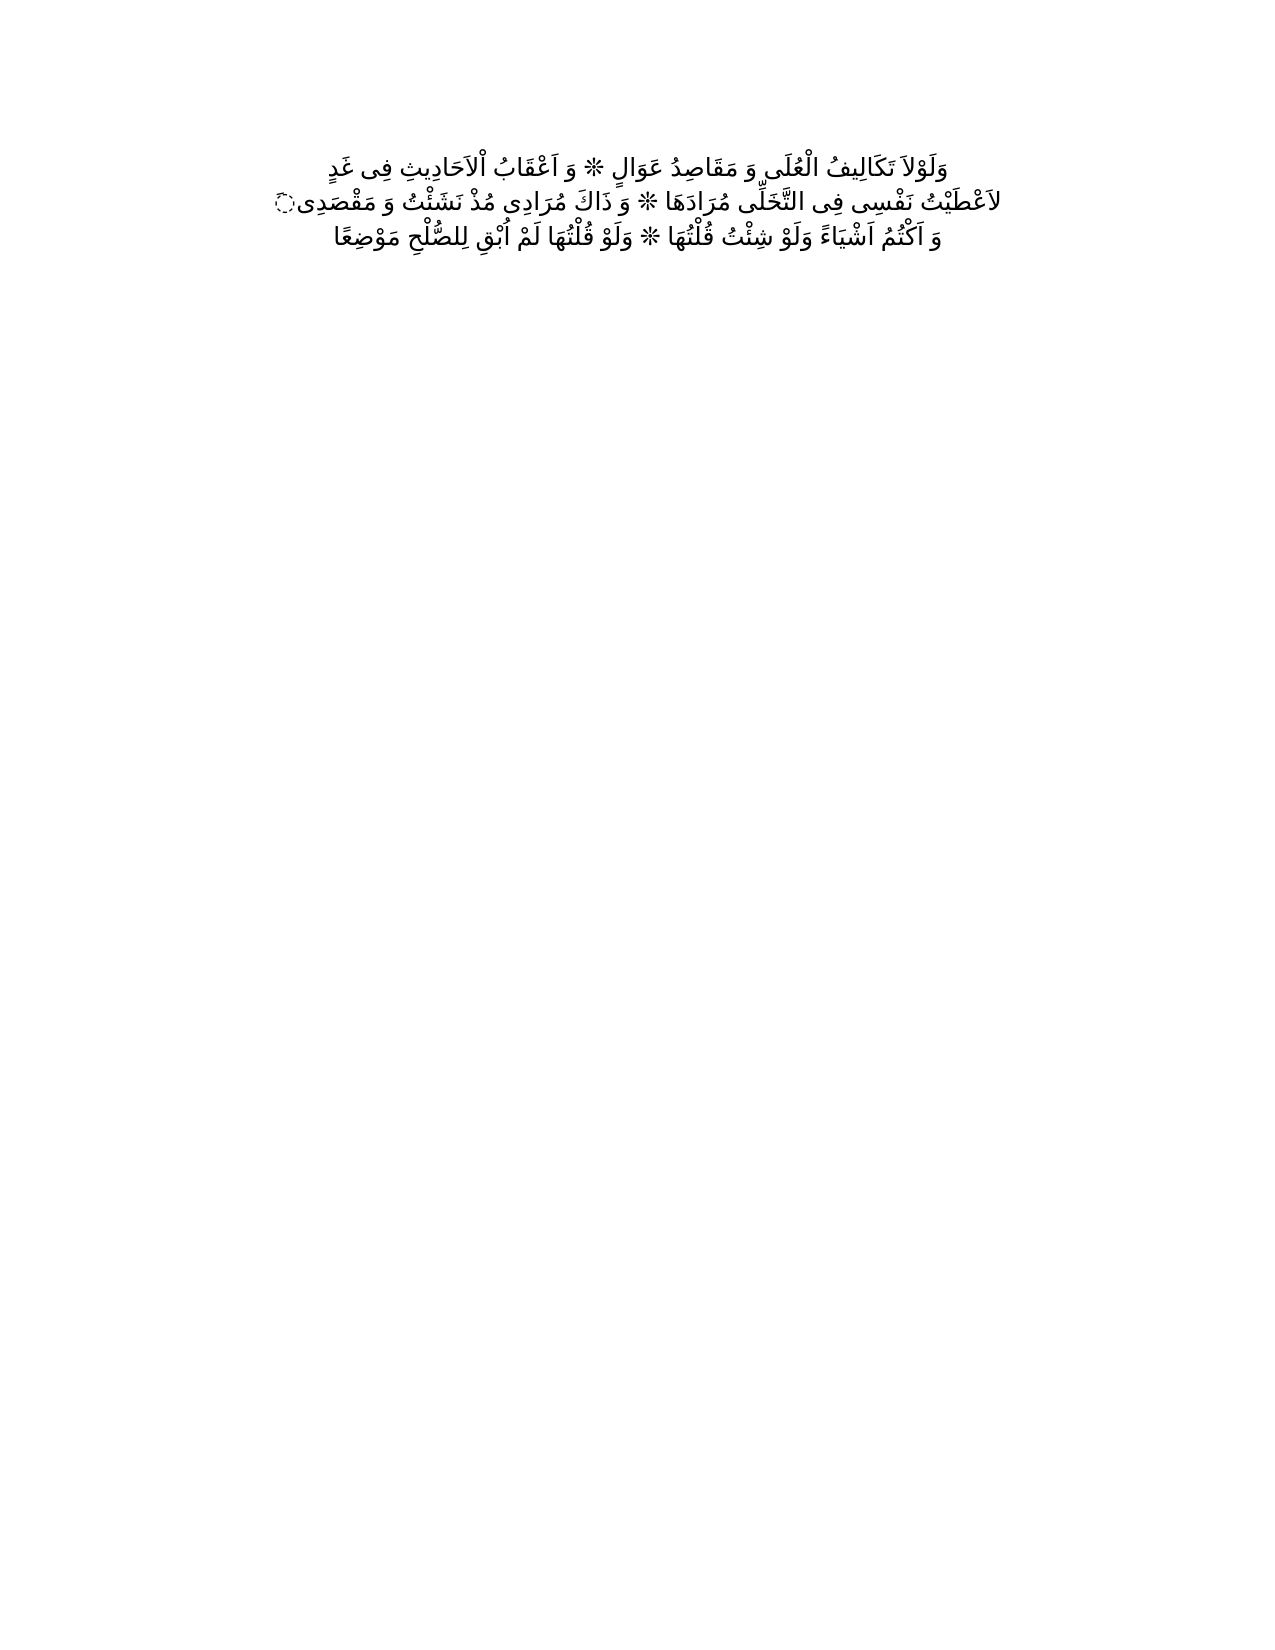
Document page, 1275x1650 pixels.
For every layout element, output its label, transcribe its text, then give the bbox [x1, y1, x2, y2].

text وَلَوْلاَ تَكَالِيفُ الْعُلَى وَ مَقَاصِدُ عَوَالٍ ❊ وَ اَعْقَابُ اْلاَحَادِيثِ فِى غَدٍ [150, 150, 1125, 184]
text وَ اَكْتُمُ اَشْيَاءً وَلَوْ شِئْتُ قُلْتُهَا ❊ وَلَوْ قُلْتُهَا لَمْ اُبْقِ لِلصُّلْحِ مَوْضِعًا [150, 218, 1125, 252]
text َلاَعْطَيْتُ نَفْسِى فِى التَّخَلِّى مُرَادَهَا ❊ وَ ذَاكَ مُرَادِى مُذْ نَشَئْتُ وَ مَقْصَدِى [150, 184, 1125, 218]
